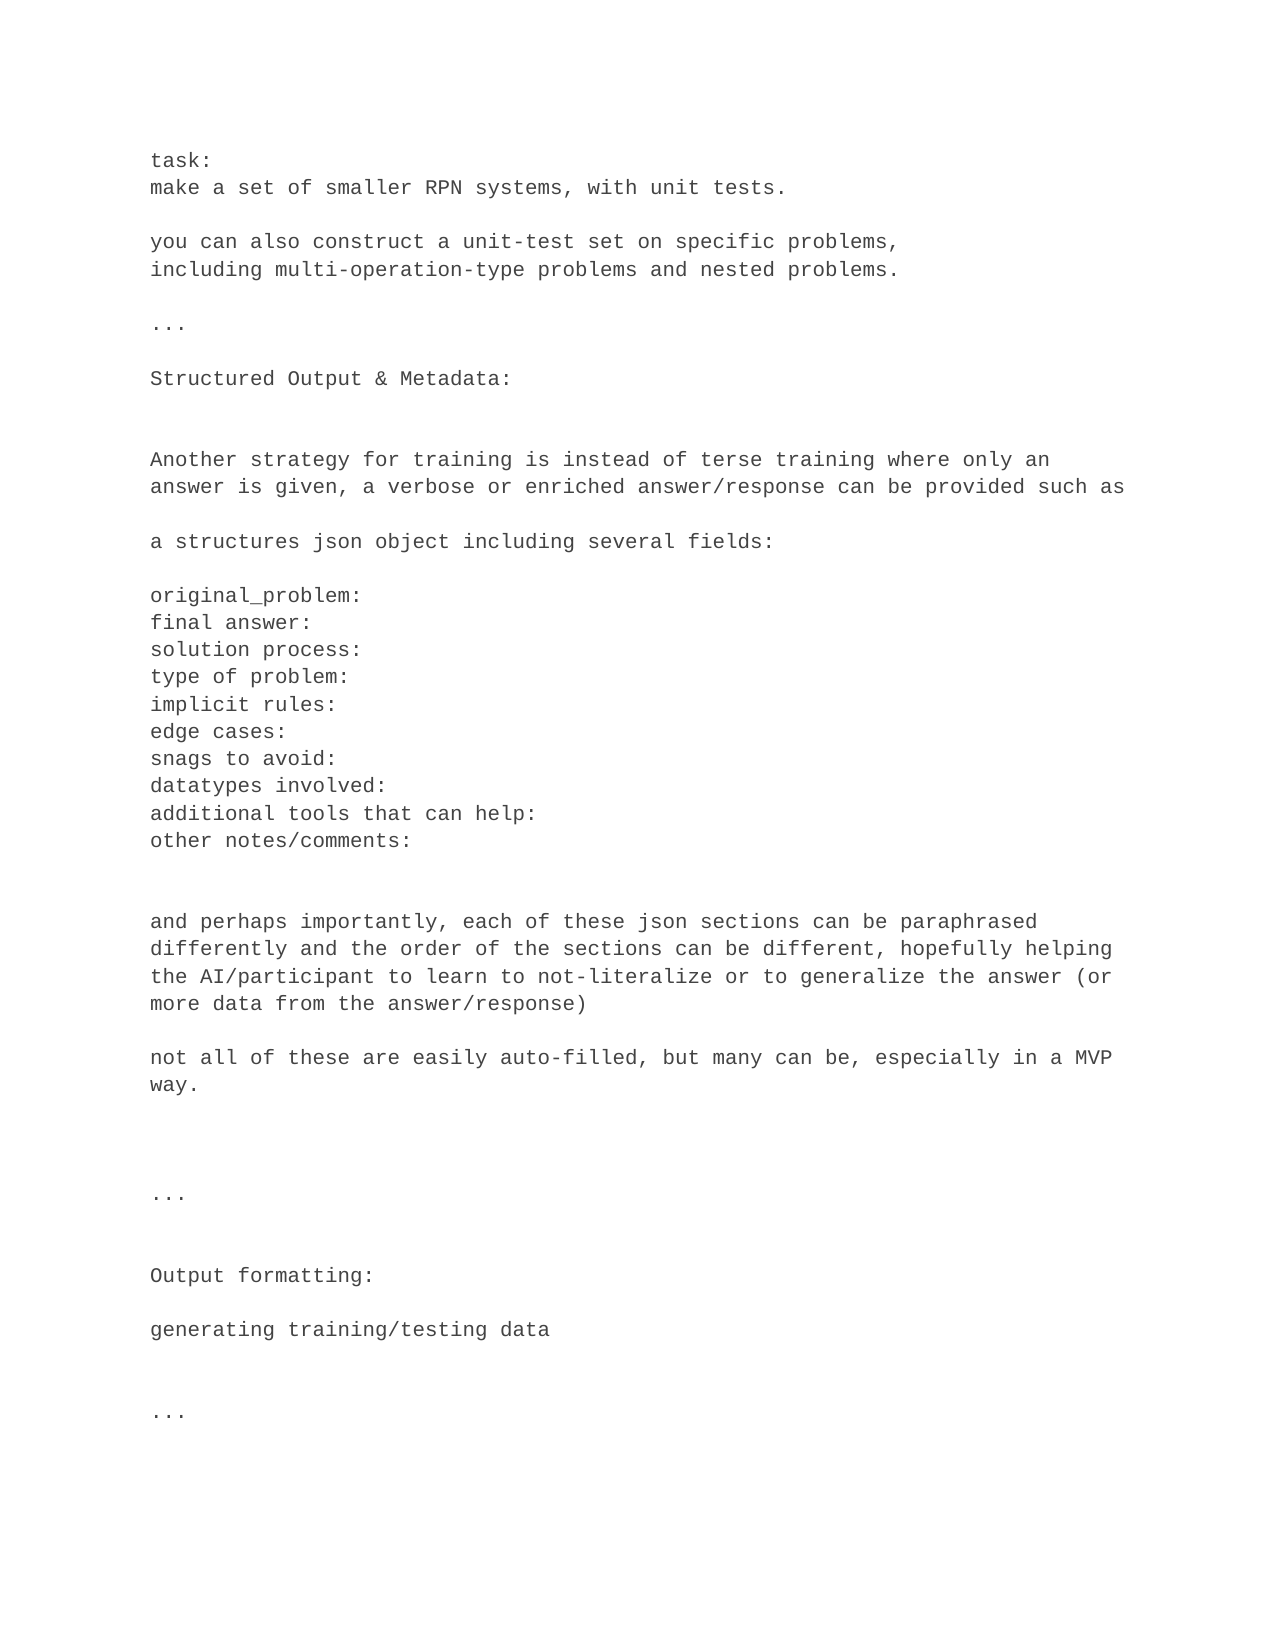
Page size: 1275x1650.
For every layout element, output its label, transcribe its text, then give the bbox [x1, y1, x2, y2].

text Output formatting: [150, 1265, 1125, 1288]
text task: [150, 150, 1125, 174]
text not all of these are easily auto-filled, but many can be, especially in a MVP way. [150, 1047, 1125, 1098]
text snags to avoid: [150, 748, 1125, 772]
text solution process: [150, 639, 1125, 663]
text type of problem: [150, 667, 1125, 690]
text implicit rules: [150, 694, 1125, 717]
text ... [150, 1401, 1125, 1424]
text make a set of smaller RPN systems, with unit tests. [150, 177, 1125, 201]
text final answer: [150, 612, 1125, 636]
text generating training/testing data [150, 1319, 1125, 1343]
text original_problem: [150, 585, 1125, 609]
text additional tools that can help: [150, 802, 1125, 826]
text ... [150, 1183, 1125, 1207]
text Another strategy for training is instead of terse training where only an answer is given, a verbose or enriched answer/response can be provided such as [150, 449, 1125, 500]
text you can also construct a unit-test set on specific problems, [150, 232, 1125, 255]
text and perhaps importantly, each of these json sections can be paraphrased differently and the order of the sections can be different, hopefully helping the AI/participant to learn to not-literalize or to generalize the answer (or more data from the answer/response) [150, 911, 1125, 1016]
text edge cases: [150, 721, 1125, 744]
text ... [150, 313, 1125, 337]
text datatypes involved: [150, 775, 1125, 799]
text a structures json object including several fields: [150, 531, 1125, 554]
text other notes/comments: [150, 830, 1125, 853]
text Structured Output & Metadata: [150, 367, 1125, 391]
text including multi-operation-type problems and nested problems. [150, 259, 1125, 282]
